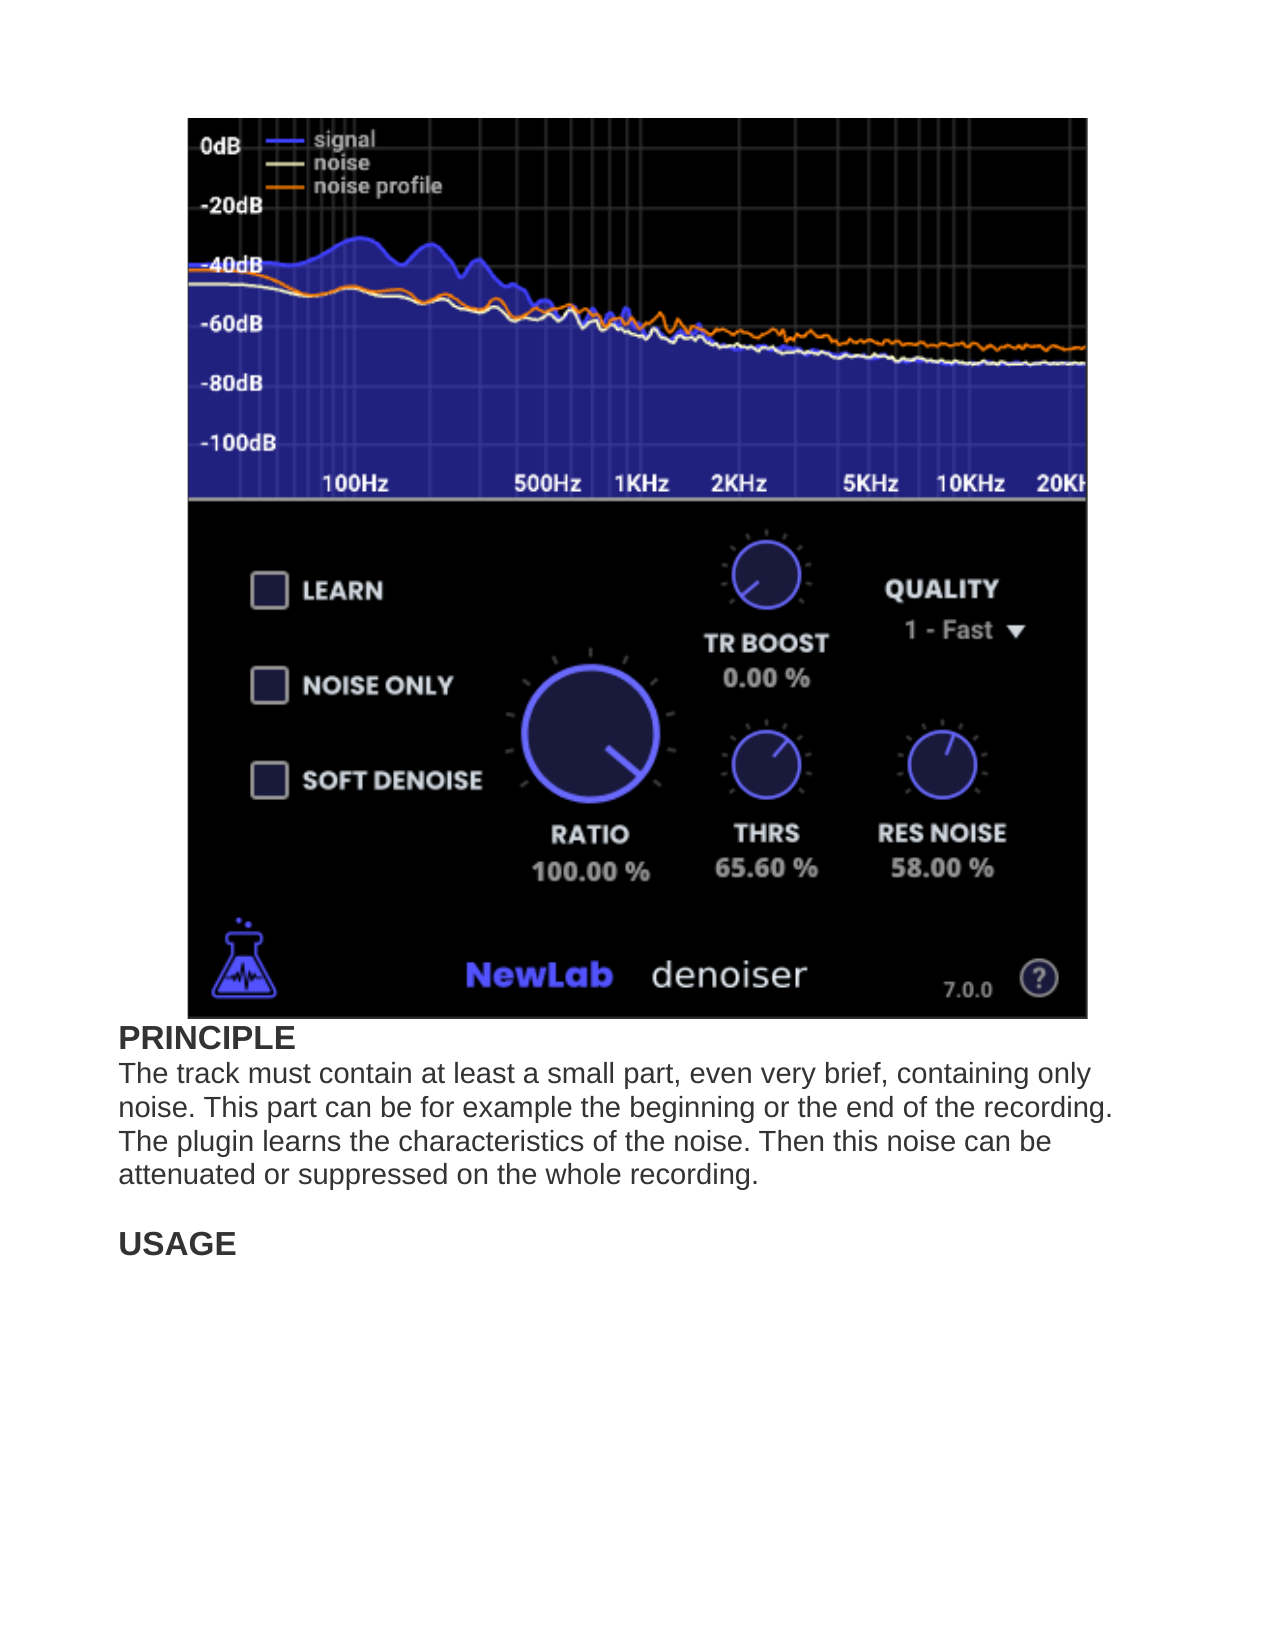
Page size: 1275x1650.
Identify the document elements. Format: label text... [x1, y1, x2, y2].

text The plugin learns the characteristics of the noise. Then this noise can be [118, 1124, 1157, 1157]
text USAGE [118, 1224, 1157, 1263]
text noise. This part can be for example the beginning or the end of the recording. [118, 1090, 1157, 1124]
text PRINCIPLE [118, 750, 1157, 1057]
text The track must contain at least a small part, even very brief, containing only [118, 1057, 1157, 1090]
picture [187, 118, 1088, 1019]
text attenuated or suppressed on the whole recording. [118, 1157, 1157, 1191]
